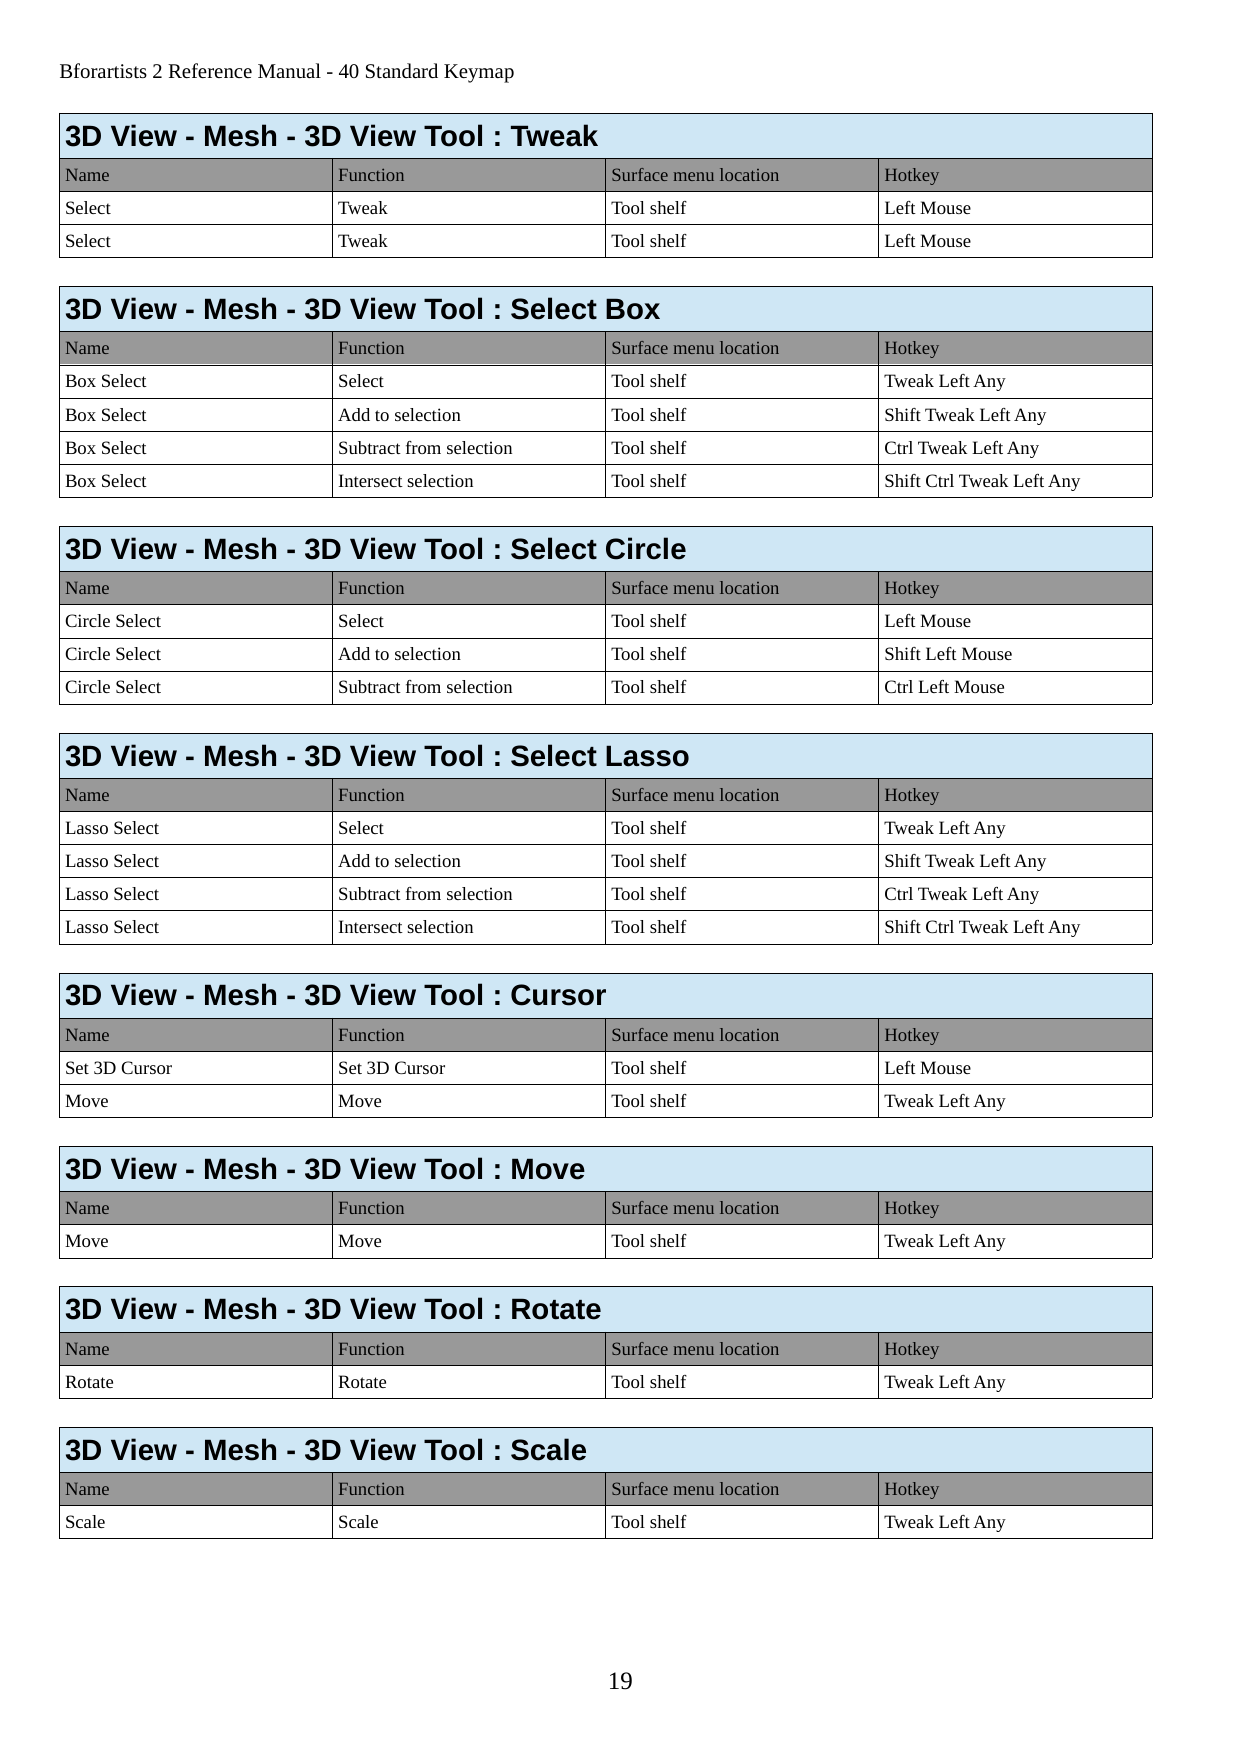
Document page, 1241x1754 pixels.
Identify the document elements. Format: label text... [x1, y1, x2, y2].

table_cell Tool shelf [606, 1225, 878, 1257]
table_cell Hotkey [879, 779, 1152, 811]
table_cell Tool shelf [606, 812, 878, 844]
table_cell Tweak [333, 225, 605, 257]
table_cell Scale [60, 1506, 332, 1538]
table_cell Circle Select [60, 672, 332, 704]
table_cell Tweak Left Any [879, 1085, 1152, 1117]
table_cell Tool shelf [606, 399, 878, 431]
table_cell Add to selection [333, 845, 605, 877]
table_cell Name [60, 1473, 332, 1505]
table_cell Tool shelf [606, 845, 878, 877]
table_cell Hotkey [879, 159, 1152, 191]
table_cell Tool shelf [606, 192, 878, 224]
table_cell Tool shelf [606, 1052, 878, 1084]
table_cell Move [333, 1085, 605, 1117]
table_cell Intersect selection [333, 911, 605, 943]
table_header 3D View - Mesh - 3D View Tool : Scale [60, 1428, 1152, 1472]
table_cell Shift Tweak Left Any [879, 845, 1152, 877]
table_cell Tweak Left Any [879, 1225, 1152, 1257]
table_cell Ctrl Tweak Left Any [879, 432, 1152, 464]
table_cell Function [333, 572, 605, 604]
table_cell Tool shelf [606, 225, 878, 257]
table_cell Shift Left Mouse [879, 639, 1152, 671]
table_cell Function [333, 159, 605, 191]
table_cell Shift Ctrl Tweak Left Any [879, 911, 1152, 943]
table_cell Tweak Left Any [879, 1506, 1152, 1538]
table_cell Function [333, 1473, 605, 1505]
table_cell Move [333, 1225, 605, 1257]
table_cell Hotkey [879, 1333, 1152, 1365]
table_cell Left Mouse [879, 1052, 1152, 1084]
table_cell Shift Tweak Left Any [879, 399, 1152, 431]
table_cell Tool shelf [606, 639, 878, 671]
table_cell Hotkey [879, 572, 1152, 604]
table_cell Function [333, 1333, 605, 1365]
table_cell Rotate [333, 1366, 605, 1398]
table_cell Hotkey [879, 332, 1152, 364]
table_cell Box Select [60, 432, 332, 464]
table_cell Set 3D Cursor [333, 1052, 605, 1084]
table_cell Rotate [60, 1366, 332, 1398]
table_cell Function [333, 1192, 605, 1224]
table_cell Hotkey [879, 1192, 1152, 1224]
table_cell Move [60, 1225, 332, 1257]
table_cell Tool shelf [606, 366, 878, 398]
table_cell Lasso Select [60, 911, 332, 943]
table_cell Hotkey [879, 1473, 1152, 1505]
table_cell Subtract from selection [333, 878, 605, 910]
table_cell Function [333, 332, 605, 364]
table_cell Circle Select [60, 605, 332, 637]
table_cell Tweak Left Any [879, 1366, 1152, 1398]
table_header 3D View - Mesh - 3D View Tool : Select Circle [60, 527, 1152, 571]
table_cell Tool shelf [606, 1366, 878, 1398]
table_cell Intersect selection [333, 465, 605, 497]
table_cell Ctrl Left Mouse [879, 672, 1152, 704]
table_cell Surface menu location [606, 1473, 878, 1505]
table_cell Tool shelf [606, 605, 878, 637]
table_header 3D View - Mesh - 3D View Tool : Tweak [60, 114, 1152, 158]
table_cell Name [60, 779, 332, 811]
table_cell Tool shelf [606, 878, 878, 910]
table_cell Add to selection [333, 399, 605, 431]
table_cell Select [333, 812, 605, 844]
table_header 3D View - Mesh - 3D View Tool : Cursor [60, 974, 1152, 1018]
table_cell Shift Ctrl Tweak Left Any [879, 465, 1152, 497]
table_cell Name [60, 332, 332, 364]
table_cell Box Select [60, 399, 332, 431]
table_cell Tool shelf [606, 432, 878, 464]
table_cell Surface menu location [606, 332, 878, 364]
table_cell Select [60, 192, 332, 224]
table_cell Surface menu location [606, 1333, 878, 1365]
table_cell Surface menu location [606, 159, 878, 191]
table_cell Tweak Left Any [879, 366, 1152, 398]
table_cell Lasso Select [60, 812, 332, 844]
table_cell Surface menu location [606, 779, 878, 811]
table_header 3D View - Mesh - 3D View Tool : Rotate [60, 1287, 1152, 1332]
table_cell Select [333, 605, 605, 637]
table_cell Tool shelf [606, 1506, 878, 1538]
table_cell Tweak [333, 192, 605, 224]
table_cell Left Mouse [879, 605, 1152, 637]
table_cell Name [60, 159, 332, 191]
table_cell Add to selection [333, 639, 605, 671]
table_cell Surface menu location [606, 1192, 878, 1224]
table_header 3D View - Mesh - 3D View Tool : Select Box [60, 287, 1152, 331]
table_cell Name [60, 1192, 332, 1224]
table_cell Left Mouse [879, 225, 1152, 257]
table_cell Tool shelf [606, 672, 878, 704]
table_cell Lasso Select [60, 878, 332, 910]
table_cell Ctrl Tweak Left Any [879, 878, 1152, 910]
table_cell Select [333, 366, 605, 398]
table_cell Set 3D Cursor [60, 1052, 332, 1084]
table_cell Surface menu location [606, 1019, 878, 1051]
table_cell Name [60, 1019, 332, 1051]
table_cell Scale [333, 1506, 605, 1538]
table_cell Tool shelf [606, 465, 878, 497]
table_cell Subtract from selection [333, 672, 605, 704]
table_cell Hotkey [879, 1019, 1152, 1051]
table_cell Name [60, 572, 332, 604]
table_cell Left Mouse [879, 192, 1152, 224]
table_header 3D View - Mesh - 3D View Tool : Move [60, 1147, 1152, 1191]
table_cell Surface menu location [606, 572, 878, 604]
table_cell Subtract from selection [333, 432, 605, 464]
table_cell Function [333, 779, 605, 811]
table_cell Box Select [60, 366, 332, 398]
table_cell Tool shelf [606, 1085, 878, 1117]
table_cell Select [60, 225, 332, 257]
table_cell Move [60, 1085, 332, 1117]
table_cell Lasso Select [60, 845, 332, 877]
table_cell Name [60, 1333, 332, 1365]
table_cell Circle Select [60, 639, 332, 671]
table_cell Box Select [60, 465, 332, 497]
table_cell Tweak Left Any [879, 812, 1152, 844]
table_header 3D View - Mesh - 3D View Tool : Select Lasso [60, 734, 1152, 778]
table_cell Tool shelf [606, 911, 878, 943]
table_cell Function [333, 1019, 605, 1051]
